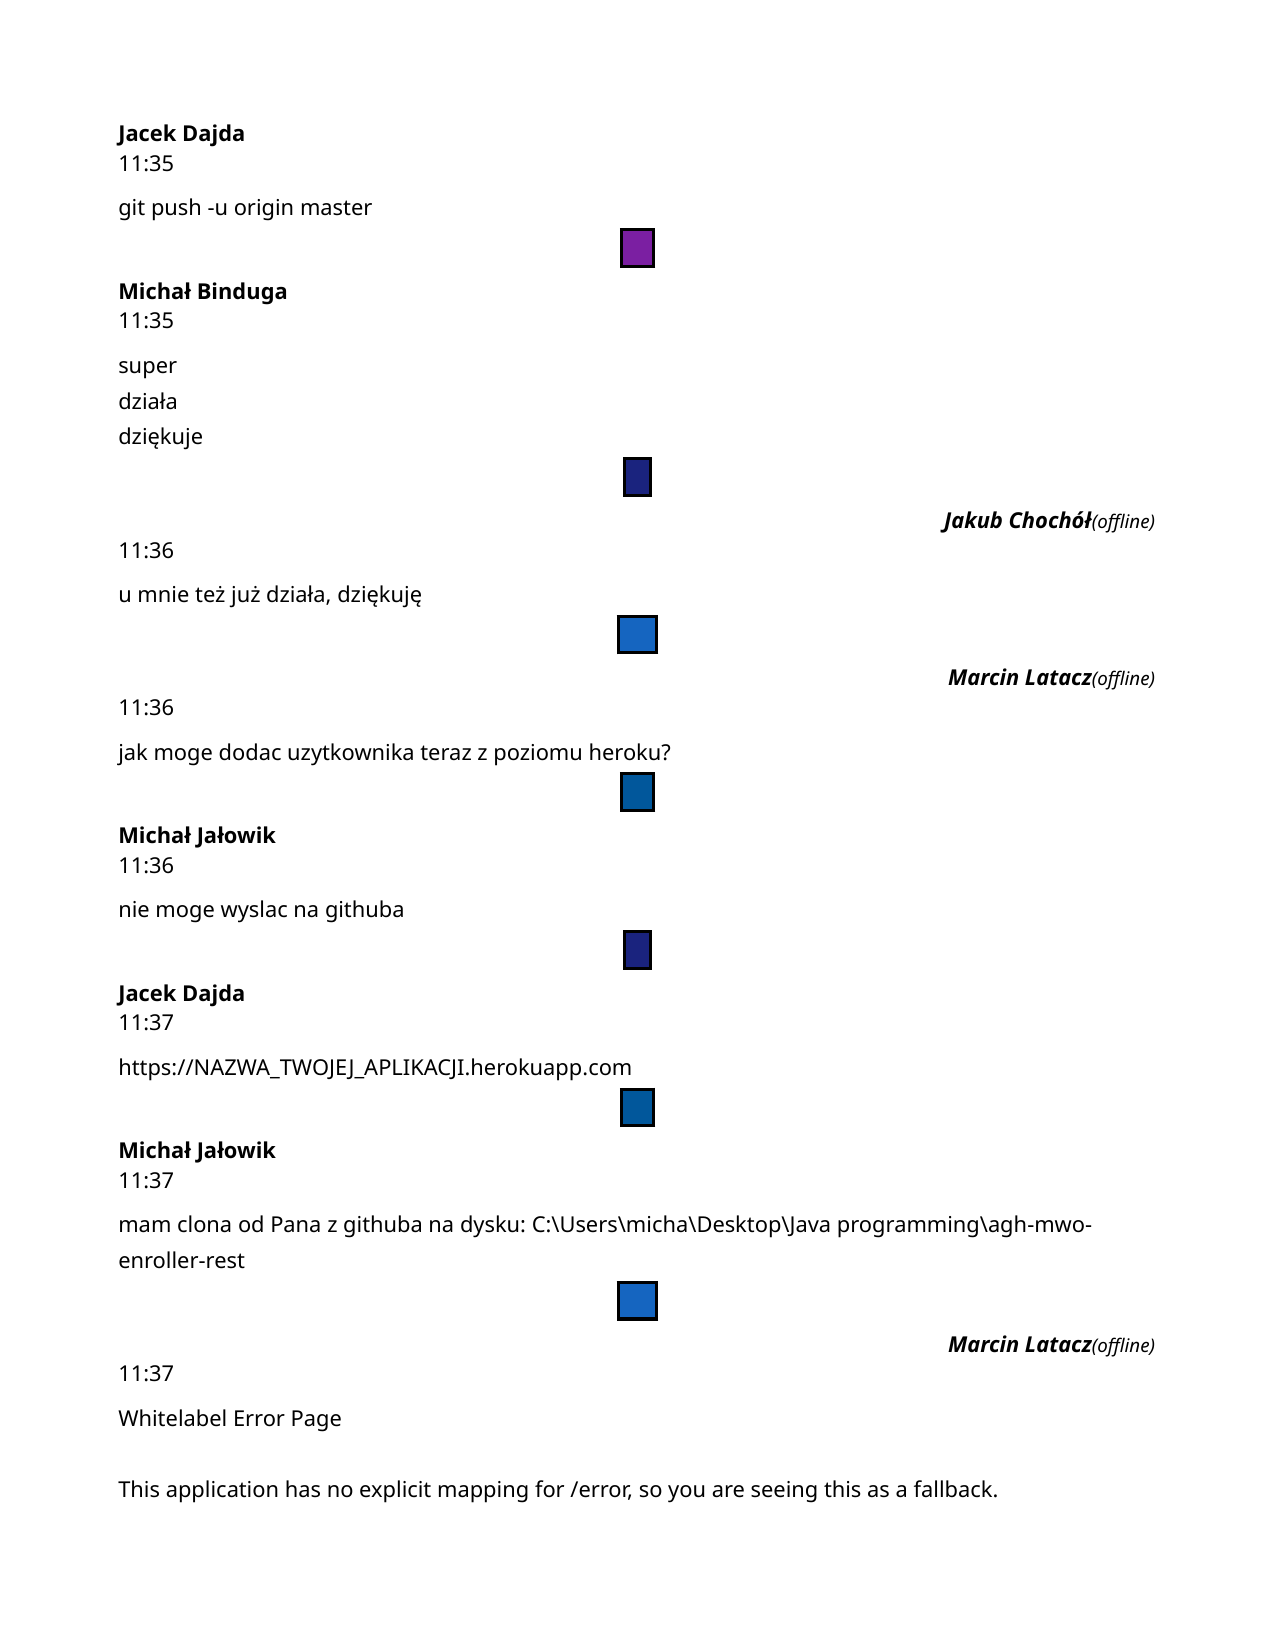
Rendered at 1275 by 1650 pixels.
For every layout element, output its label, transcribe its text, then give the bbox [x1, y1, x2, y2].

text 11:37 [118, 1358, 1157, 1388]
text [655, 228, 1157, 268]
text 11:36 [118, 850, 1157, 879]
text [655, 1087, 1157, 1127]
text Ja [626, 933, 649, 967]
text [652, 930, 1157, 970]
text 11:36 [118, 692, 1157, 722]
text 11:37 [118, 1007, 1157, 1037]
text Jacek Dajda [118, 118, 1157, 148]
text dziękuje [118, 421, 1157, 451]
text Michał Jałowik [118, 820, 1157, 850]
text Jacek Dajda [118, 978, 1157, 1007]
text [118, 930, 623, 970]
text Marcin Latacz(offline) [118, 662, 1157, 692]
text 11:35 [118, 148, 1157, 178]
text [658, 615, 1157, 654]
text jak moge dodac uzytkownika teraz z poziomu heroku? [118, 737, 1157, 766]
text Mi [118, 1087, 654, 1127]
text [655, 772, 1157, 812]
text [118, 1281, 617, 1321]
text 11:35 [118, 306, 1157, 335]
text [658, 1281, 1157, 1321]
text u mnie też już działa, dziękuję [118, 579, 1157, 609]
text działa [118, 386, 1157, 415]
text git push -u origin master [118, 192, 1157, 222]
text Jakub Chochół(offline) [118, 505, 1157, 534]
text Marcin Latacz(offline) [118, 1328, 1157, 1358]
text 11:36 [118, 534, 1157, 564]
text [652, 457, 1157, 497]
text Whitelabel Error Page This application has no explicit mapping for /error, so you are seeing this as a fallback. [118, 1403, 1157, 1504]
text [118, 772, 620, 812]
text Mi [623, 231, 652, 265]
text Ja [626, 460, 649, 494]
text Mi [623, 775, 652, 809]
text mam clona od Pana z githuba na dysku: C:\Users\micha\Desktop\Java programming\agh-mwo-enroller-rest [118, 1209, 1157, 1275]
text Michał Binduga [118, 276, 1157, 306]
text super [118, 350, 1157, 380]
text Ma [620, 1284, 655, 1317]
text https://NAZWA_TWOJEJ_APLIKACJI.herokuapp.com [118, 1052, 1157, 1082]
text [118, 615, 617, 654]
text [118, 228, 620, 268]
text Ma [620, 618, 655, 651]
text 11:37 [118, 1165, 1157, 1195]
text nie moge wyslac na githuba [118, 894, 1157, 924]
text Michał Jałowik [118, 1135, 1157, 1165]
text [118, 457, 623, 497]
